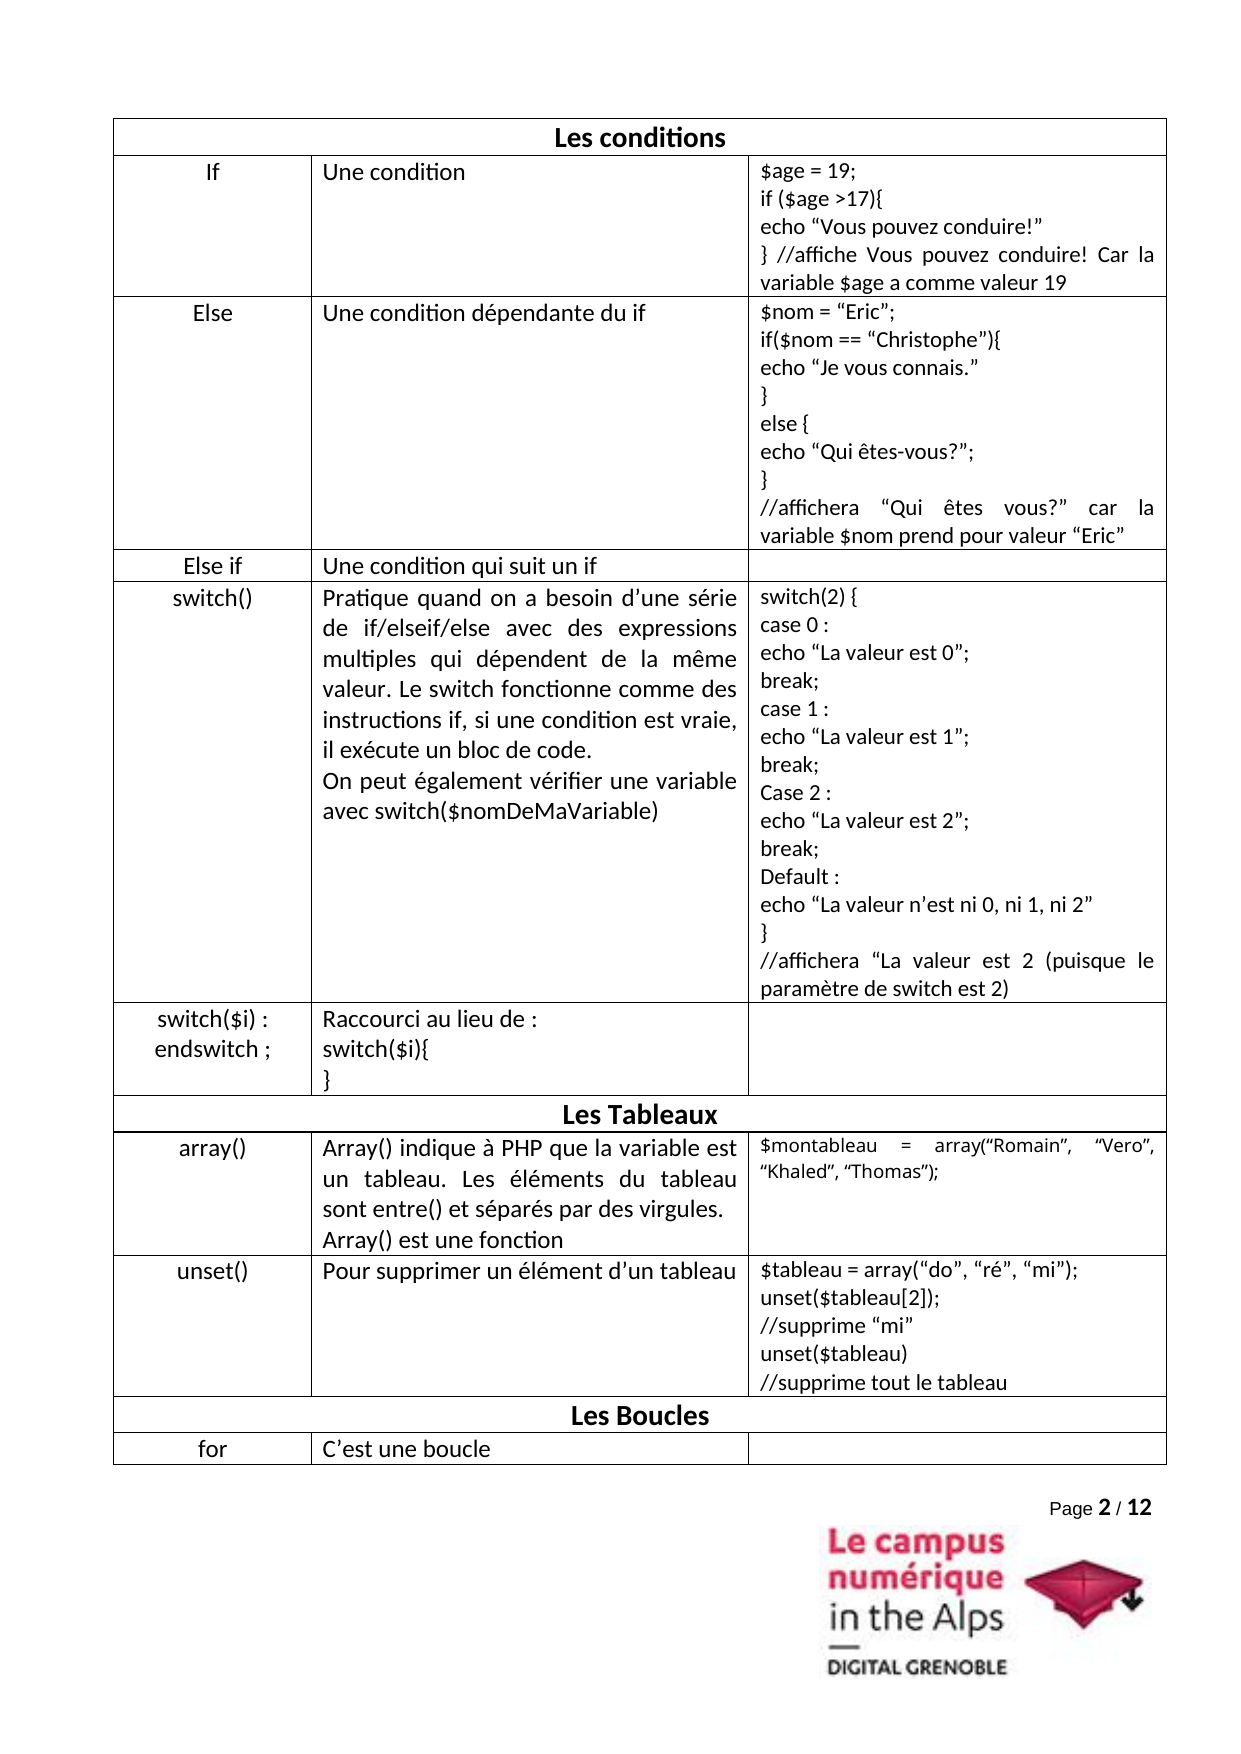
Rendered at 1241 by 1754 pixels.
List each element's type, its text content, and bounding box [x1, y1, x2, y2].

table_cell array() [114, 1133, 311, 1254]
table_cell Pour supprimer un élément d’un tableau [312, 1256, 748, 1396]
table_cell Array() indique à PHP que la variable est un tableau. Les éléments du tableau sont entre() et séparés par des virgules. Array() est une fonction [312, 1133, 748, 1254]
table_cell Else [114, 297, 311, 549]
table_cell unset() [114, 1256, 311, 1396]
table_cell Une condition qui suit un if [312, 550, 748, 581]
table_cell $age = 19; if ($age >17){ echo “Vous pouvez conduire!” } //affiche Vous pouvez conduire! Car la variable $age a comme valeur 19 [749, 156, 1166, 296]
table_cell [749, 1003, 1166, 1095]
table_cell Les Tableaux [114, 1096, 1166, 1131]
table_cell Else if [114, 550, 311, 581]
table_cell $nom = “Eric”; if($nom == “Christophe”){ echo “Je vous connais.” } else { echo “Qui êtes-vous?”; } //affichera “Qui êtes vous?” car la variable $nom prend pour valeur “Eric” [749, 297, 1166, 549]
table_cell Raccourci au lieu de : switch($i){ } [312, 1003, 748, 1095]
table_cell Pratique quand on a besoin d’une série de if/elseif/else avec des expressions multiples qui dépendent de la même valeur. Le switch fonctionne comme des instructions if, si une condition est vraie, il exécute un bloc de code. On peut également vérifier une variable avec switch($nomDeMaVariable) [312, 582, 748, 1002]
table_cell switch($i) : endswitch ; [114, 1003, 311, 1095]
table_cell $montableau = array(“Romain”, “Vero”, “Khaled”, “Thomas”); [749, 1133, 1166, 1254]
table_cell C’est une boucle [312, 1433, 748, 1464]
table_cell $tableau = array(“do”, “ré”, “mi”); unset($tableau[2]); //supprime “mi” unset($tableau) //supprime tout le tableau [749, 1256, 1166, 1396]
table_cell If [114, 156, 311, 296]
picture [819, 1525, 1152, 1679]
table_cell Les conditions [114, 119, 1166, 155]
table_cell [749, 550, 1166, 581]
table_cell for [114, 1433, 311, 1464]
table_cell [749, 1433, 1166, 1464]
table_cell switch() [114, 582, 311, 1002]
table_cell Une condition dépendante du if [312, 297, 748, 549]
table_cell Les Boucles [114, 1397, 1166, 1432]
table_cell Une condition [312, 156, 748, 296]
table_cell switch(2) { case 0 : echo “La valeur est 0”; break; case 1 : echo “La valeur est 1”; break; Case 2 : echo “La valeur est 2”; break; Default : echo “La valeur n’est ni 0, ni 1, ni 2” } //affichera “La valeur est 2 (puisque le paramètre de switch est 2) [749, 582, 1166, 1002]
